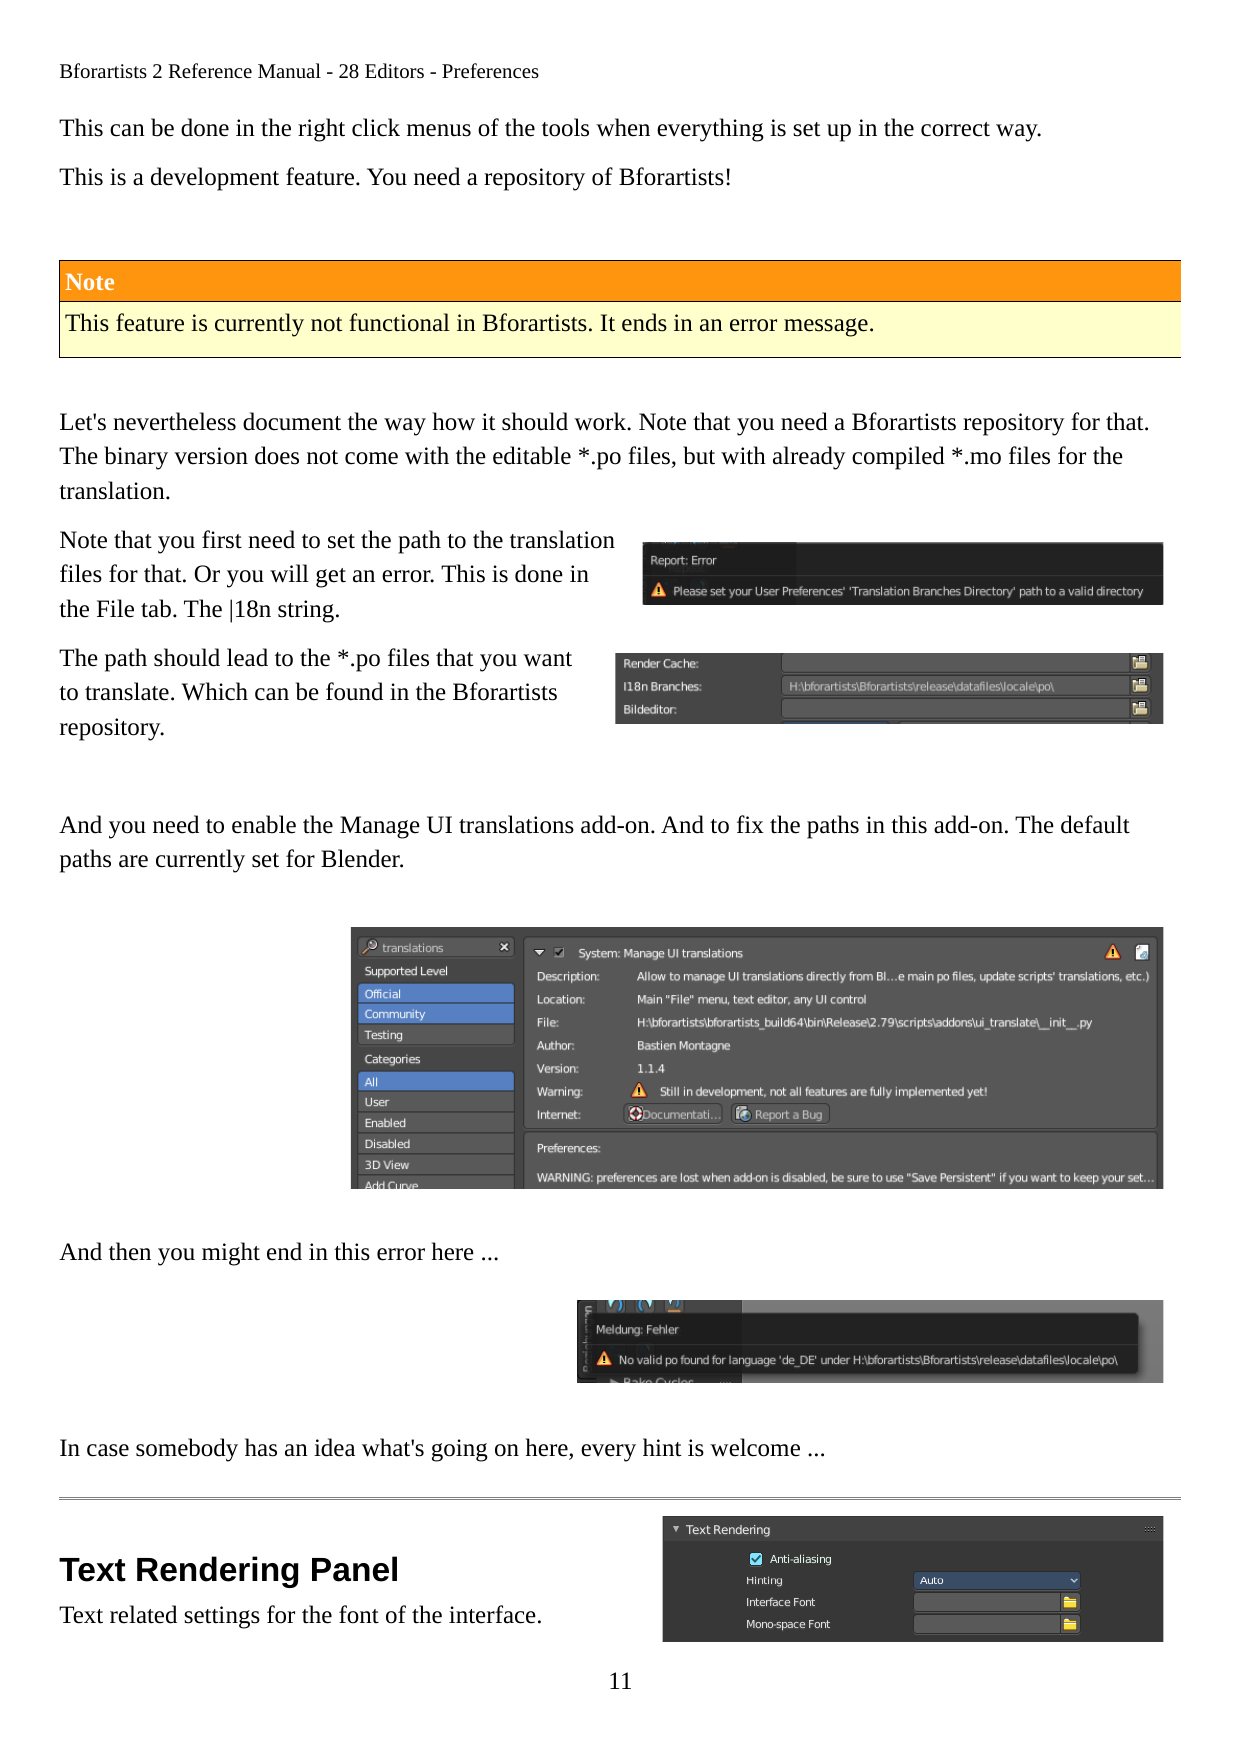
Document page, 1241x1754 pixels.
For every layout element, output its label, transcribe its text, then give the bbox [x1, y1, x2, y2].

picture [615, 653, 1164, 724]
picture [662, 1516, 1164, 1642]
table_cell This feature is currently not functional in Bforartists. It ends in an error message. [60, 302, 1181, 357]
picture [577, 1300, 1164, 1383]
picture [642, 542, 1164, 605]
text And then you might end in this error here ... [59, 1237, 1181, 1266]
text This is a development feature. You need a repository of Bforartists! [59, 162, 1181, 190]
text In case somebody has an idea what's going on here, every hint is welcome ... [59, 1433, 1181, 1462]
text The path should lead to the *.po files that you want to translate. Which can be found in the Bforartists repository. [59, 643, 1181, 741]
text Text related settings for the font of the interface. [59, 1601, 662, 1629]
text Note that you first need to set the path to the translation files for that. Or you will get an error. This is done in the File tab. The |18n string. [59, 525, 1181, 623]
text This can be done in the right click menus of the tools when everything is set up in the correct way. [59, 113, 1181, 141]
subtitle [1164, 1549, 1181, 1588]
picture [350, 927, 1164, 1189]
text And you need to enable the Manage UI translations add-on. And to fix the paths in this add-on. The default paths are currently set for Blender. [59, 810, 1181, 873]
table_header Note [60, 261, 1181, 301]
subtitle Text Rendering Panel [59, 1549, 662, 1588]
text Let's nevertheless document the way how it should work. Note that you need a Bforartists repository for that. The binary version does not come with the editable *.po files, but with already compiled *.mo files for the translation. [59, 407, 1181, 505]
